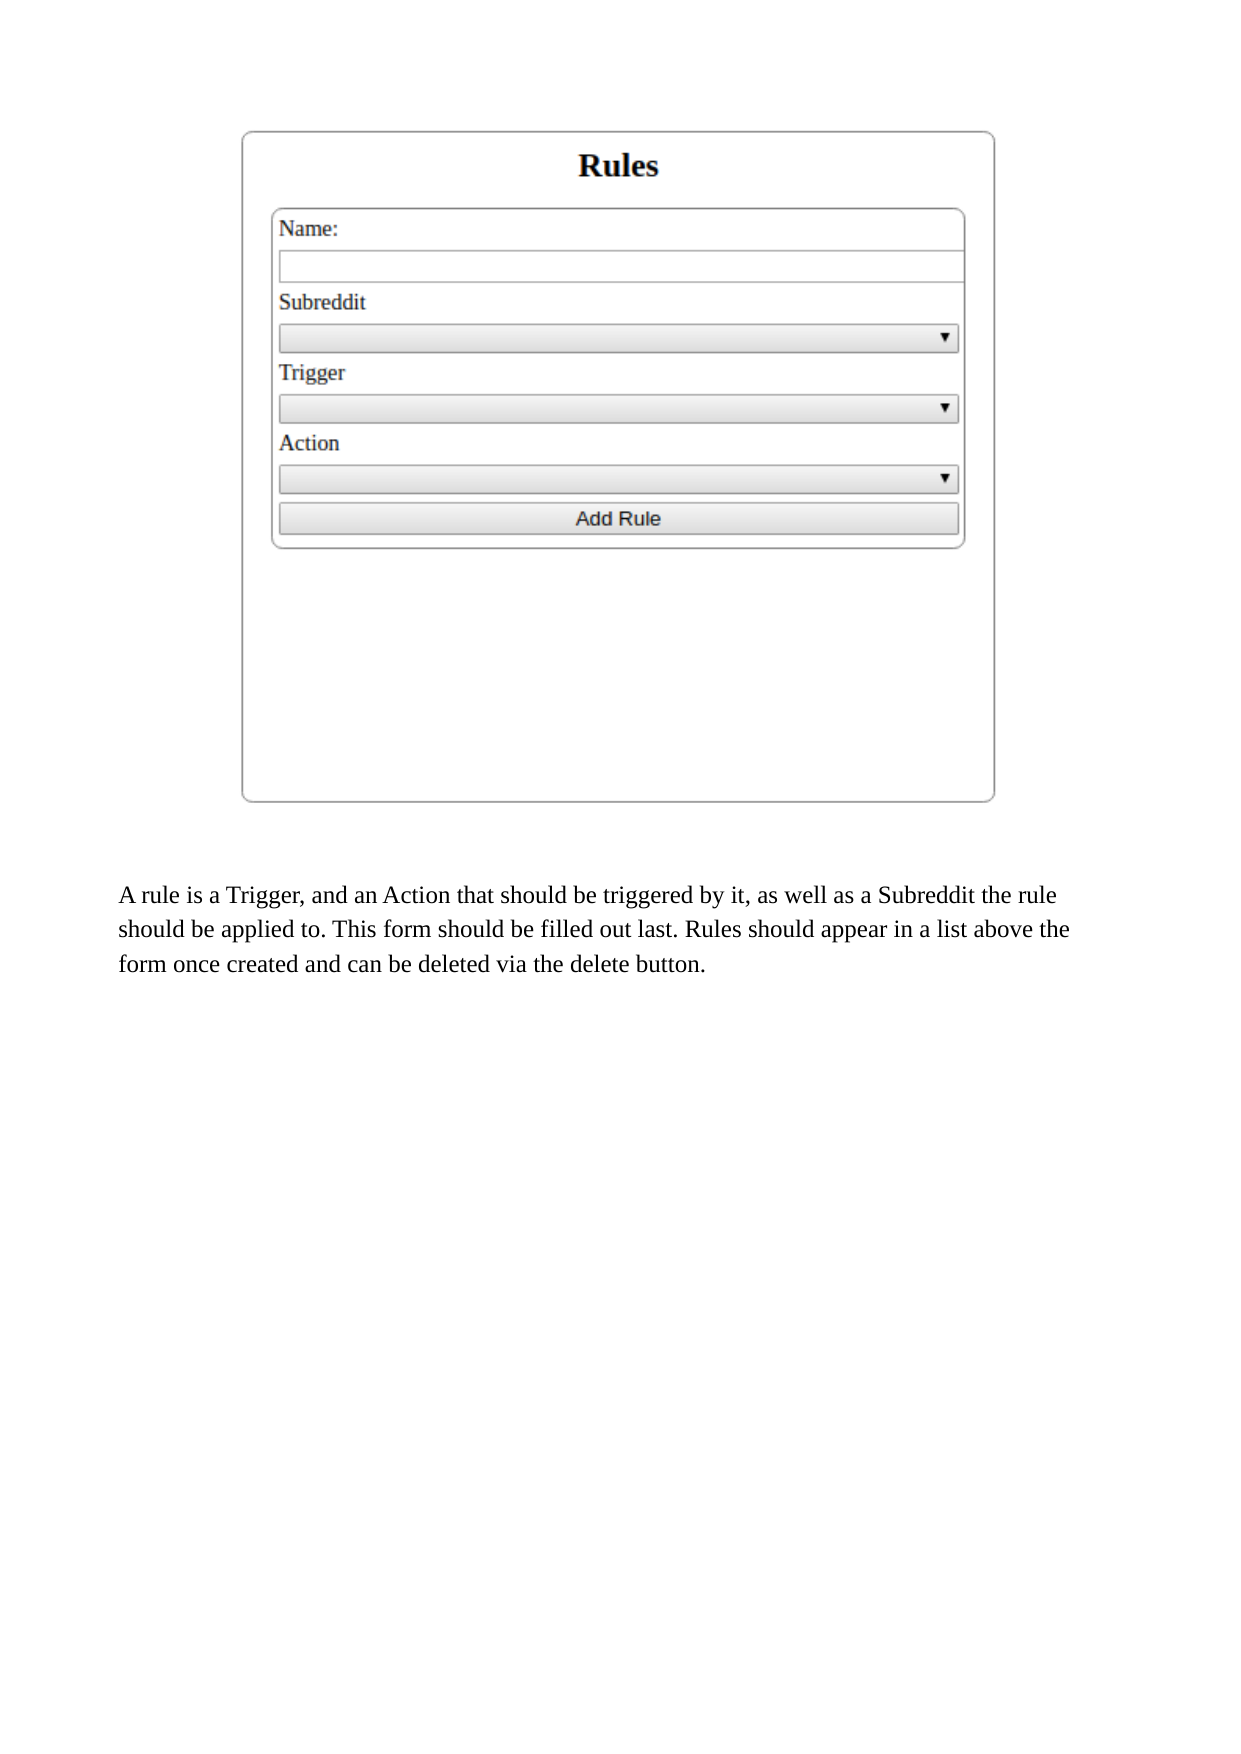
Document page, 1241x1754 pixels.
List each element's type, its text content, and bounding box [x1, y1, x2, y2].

picture [223, 126, 1047, 875]
text A rule is a Trigger, and an Action that should be triggered by it, as well as a Subreddit the rule should be applied to. This form should be filled out last. Rules should appear in a list above the form once created and can be deleted via the delete button. [118, 118, 1122, 978]
